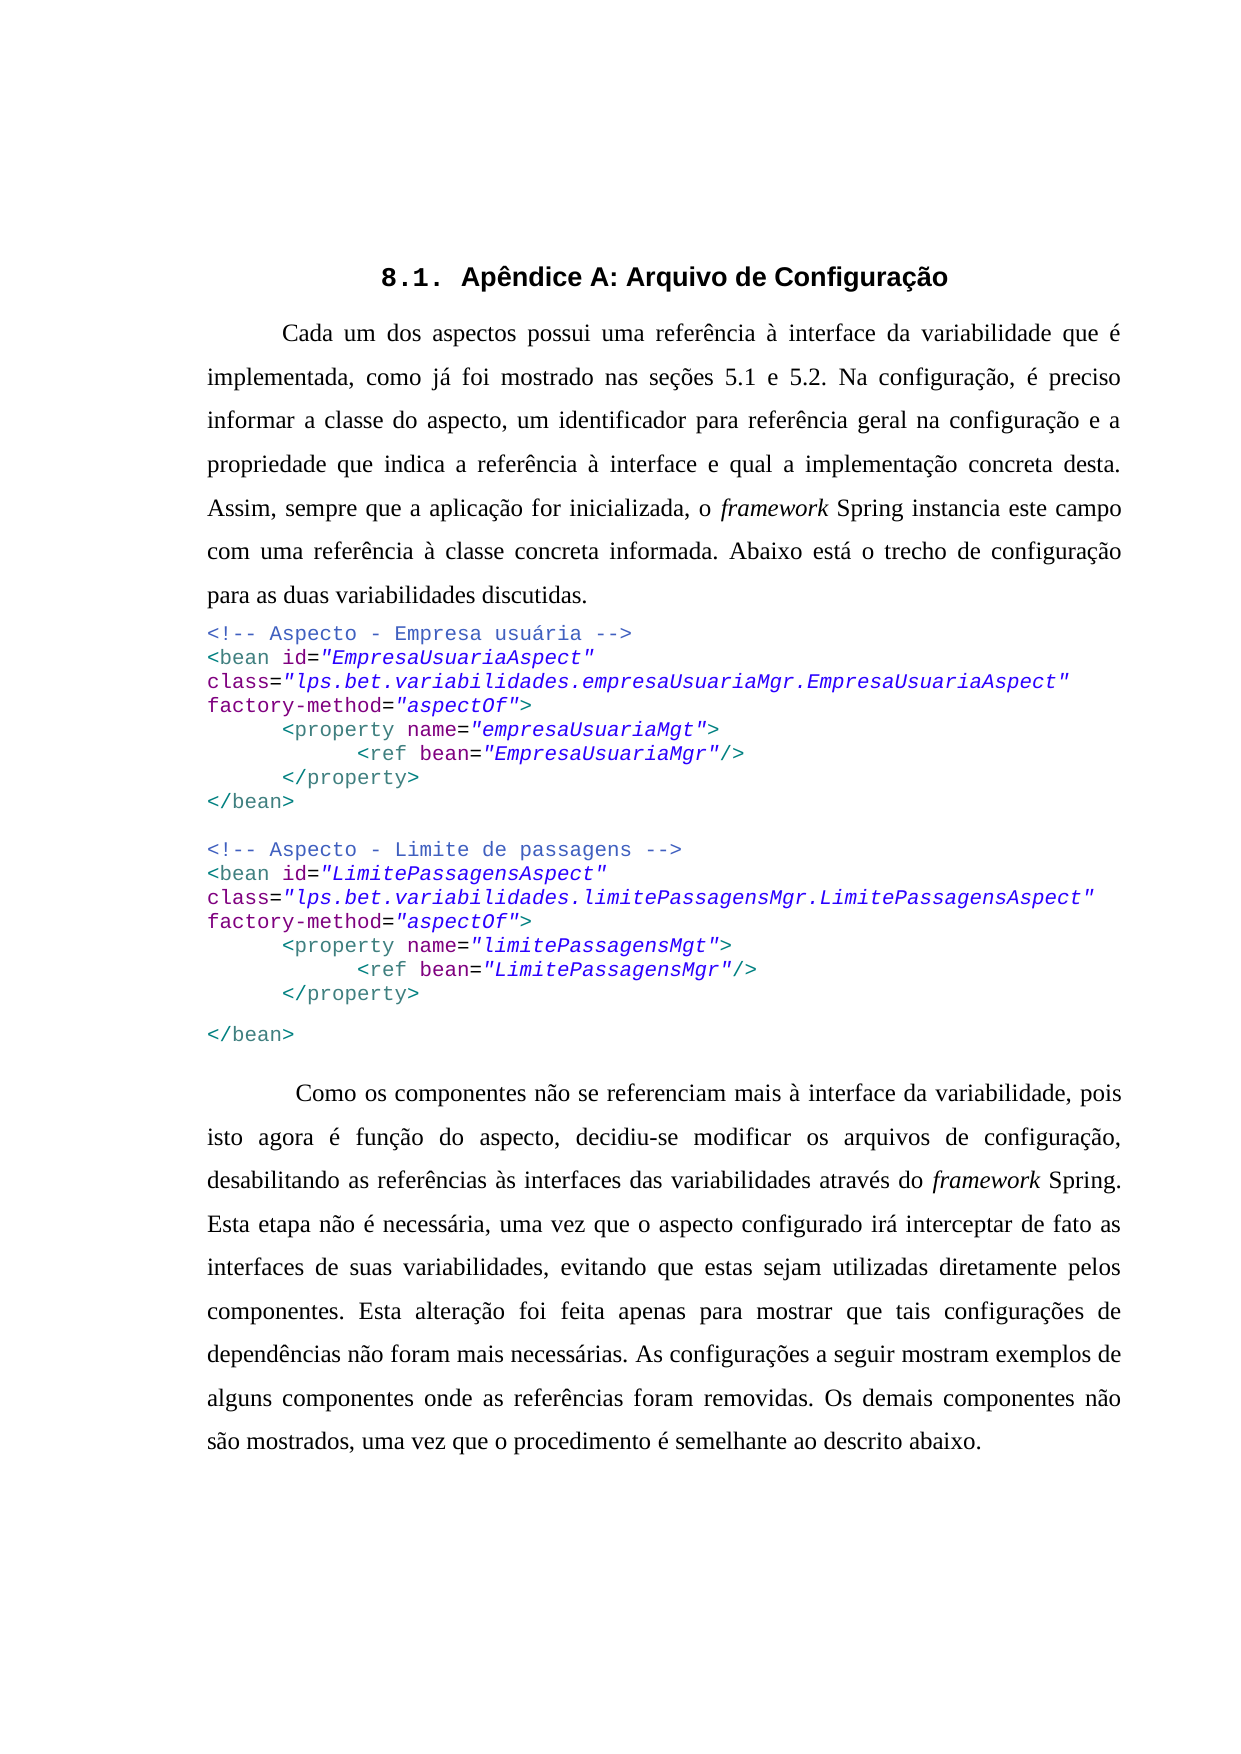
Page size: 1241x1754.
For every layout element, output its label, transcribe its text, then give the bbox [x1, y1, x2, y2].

text <bean id="LimitePassagensAspect" class="lps.bet.variabilidades.limitePassagensMgr.LimitePassagensAspect" factory-method="aspectOf"> [207, 863, 1122, 934]
text <!-- Aspecto - Empresa usuária --> [207, 623, 1122, 647]
text Cada um dos aspectos possui uma referência à interface da variabilidade que é implementada, como já foi mostrado nas seções 5.1 e 5.2. Na configuração, é preciso informar a classe do aspecto, um identificador para referência geral na configuração e a propriedade que indica a referência à interface e qual a implementação concreta desta. Assim, sempre que a aplicação for inicializada, o framework Spring instancia este campo com uma referência à classe concreta informada. Abaixo está o trecho de configuração para as duas variabilidades discutidas. [207, 318, 1122, 609]
text <ref bean="EmpresaUsuariaMgr"/> [207, 743, 1122, 767]
text </bean> [207, 1024, 1122, 1048]
text <ref bean="LimitePassagensMgr"/> [207, 958, 1122, 982]
text <bean id="EmpresaUsuariaAspect" class="lps.bet.variabilidades.empresaUsuariaMgr.EmpresaUsuariaAspect" factory-method="aspectOf"> [207, 647, 1122, 719]
subtitle Apêndice A: Arquivo de Configuração [207, 261, 1122, 294]
text <property name="limitePassagensMgt"> [207, 934, 1122, 958]
text Como os componentes não se referenciam mais à interface da variabilidade, pois isto agora é função do aspecto, decidiu-se modificar os arquivos de configuração, desabilitando as referências às interfaces das variabilidades através do framework Spring. Esta etapa não é necessária, uma vez que o aspecto configurado irá interceptar de fato as interfaces de suas variabilidades, evitando que estas sejam utilizadas diretamente pelos componentes. Esta alteração foi feita apenas para mostrar que tais configurações de dependências não foram mais necessárias. As configurações a seguir mostram exemplos de alguns componentes onde as referências foram removidas. Os demais componentes não são mostrados, uma vez que o procedimento é semelhante ao descrito abaixo. [207, 1078, 1122, 1455]
text </property> [207, 767, 1122, 791]
text </property> [207, 982, 1122, 1006]
text </bean> [207, 791, 1122, 815]
text <property name="empresaUsuariaMgt"> [207, 719, 1122, 743]
text <!-- Aspecto - Limite de passagens --> [207, 839, 1122, 863]
